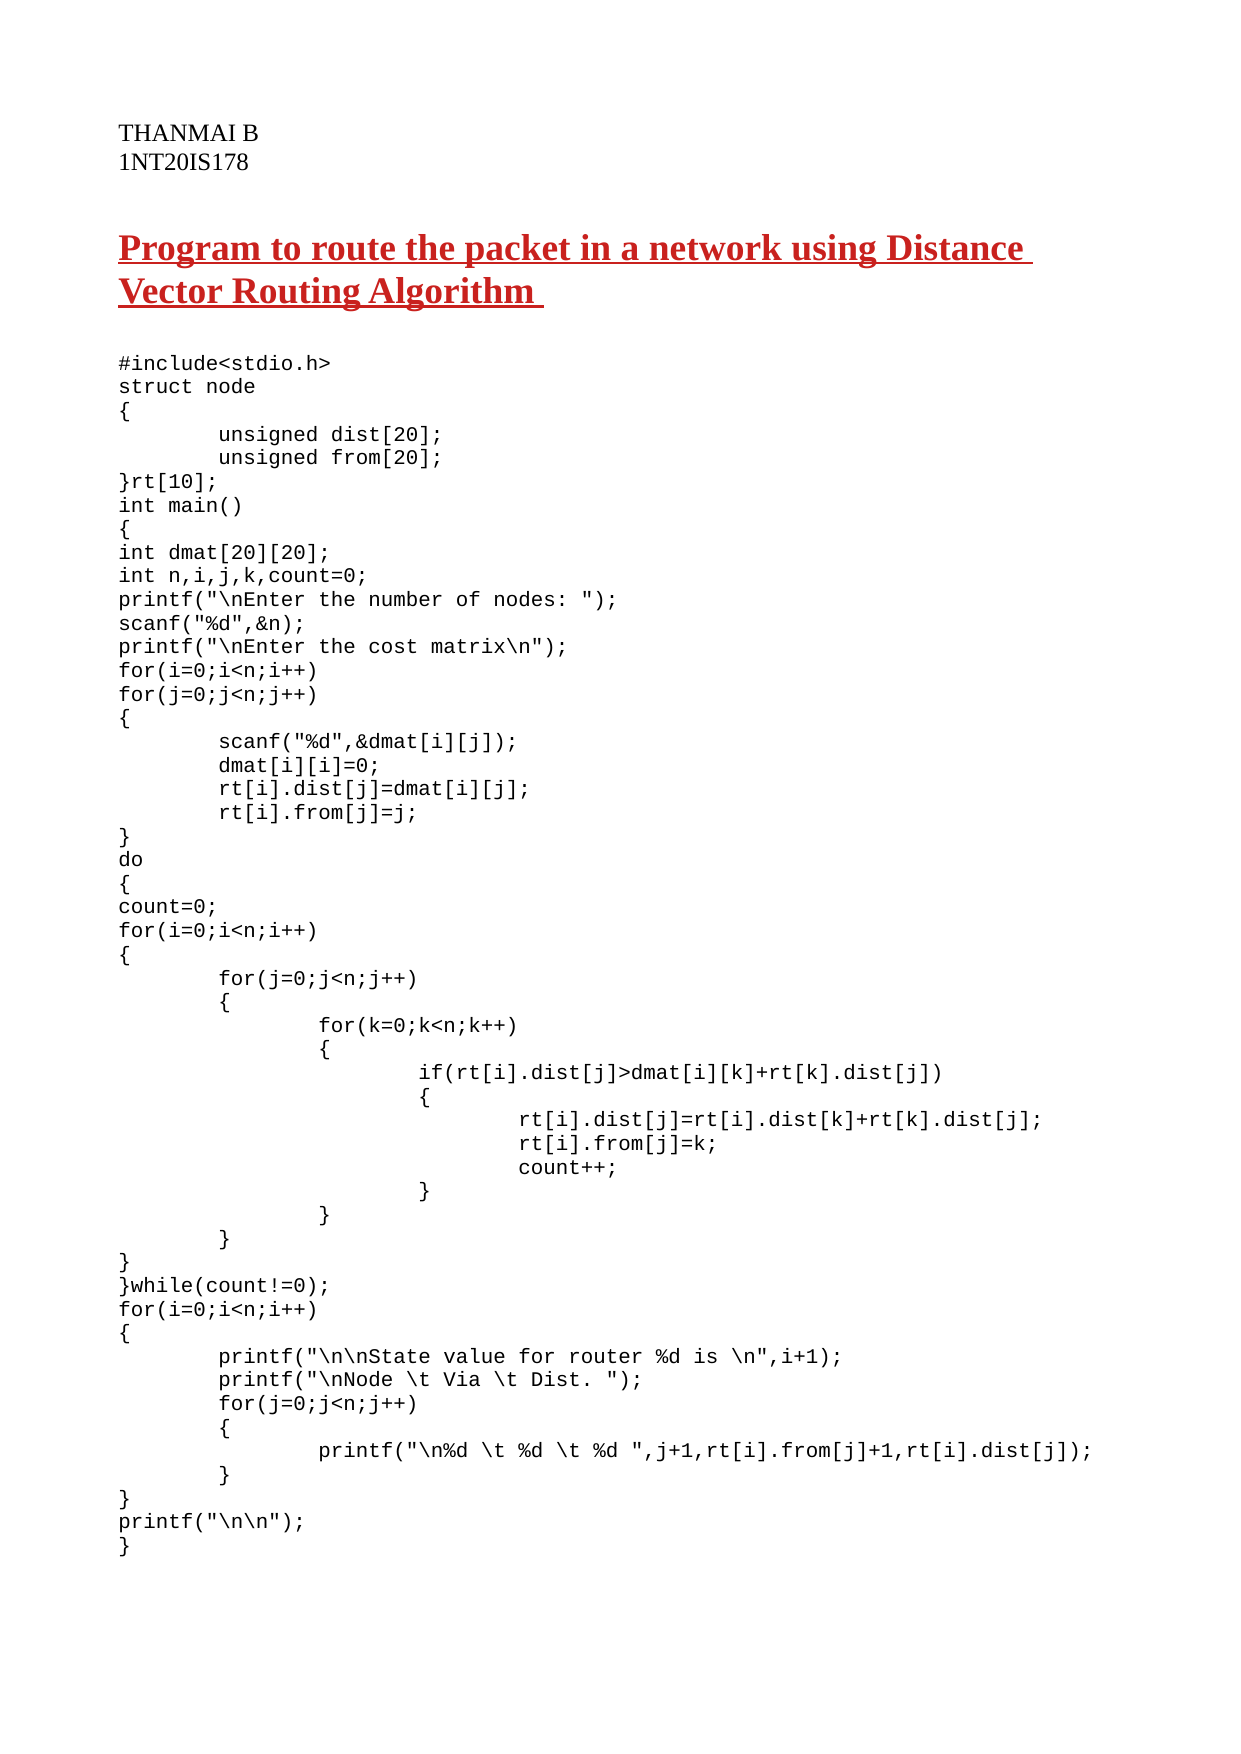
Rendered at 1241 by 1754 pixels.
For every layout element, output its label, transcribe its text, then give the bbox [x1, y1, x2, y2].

text int dmat[20][20]; [118, 542, 1122, 566]
text } [118, 1204, 1122, 1228]
text rt[i].from[j]=j; [118, 802, 1122, 826]
text int n,i,j,k,count=0; [118, 566, 1122, 589]
text { [118, 707, 1122, 731]
text { [118, 944, 1122, 967]
text { [118, 1038, 1122, 1062]
text rt[i].dist[j]=rt[i].dist[k]+rt[k].dist[j]; [118, 1109, 1122, 1133]
subtitle Program to route the packet in a network using Distance Vector Routing Algorithm [118, 225, 1122, 311]
text int main() [118, 494, 1122, 518]
text }rt[10]; [118, 471, 1122, 494]
text { [118, 991, 1122, 1015]
text printf("\n%d \t %d \t %d ",j+1,rt[i].from[j]+1,rt[i].dist[j]); [118, 1440, 1122, 1464]
text scanf("%d",&n); [118, 613, 1122, 636]
text { [118, 518, 1122, 542]
text rt[i].from[j]=k; [118, 1133, 1122, 1157]
text dmat[i][i]=0; [118, 755, 1122, 778]
text { [118, 1322, 1122, 1346]
text for(j=0;j<n;j++) [118, 1393, 1122, 1417]
text do [118, 849, 1122, 873]
text for(j=0;j<n;j++) [118, 684, 1122, 707]
text } [118, 1488, 1122, 1511]
text count++; [118, 1157, 1122, 1180]
text for(i=0;i<n;i++) [118, 660, 1122, 684]
text for(i=0;i<n;i++) [118, 920, 1122, 944]
text rt[i].dist[j]=dmat[i][j]; [118, 778, 1122, 802]
text unsigned dist[20]; [118, 424, 1122, 447]
text printf("\n\nState value for router %d is \n",i+1); [118, 1346, 1122, 1369]
text } [118, 1228, 1122, 1251]
text { [118, 873, 1122, 897]
text printf("\n\n"); [118, 1511, 1122, 1535]
text THANMAI B [118, 118, 1122, 147]
text if(rt[i].dist[j]>dmat[i][k]+rt[k].dist[j]) [118, 1062, 1122, 1086]
text #include<stdio.h> [118, 353, 1122, 376]
text } [118, 1535, 1122, 1559]
text }while(count!=0); [118, 1275, 1122, 1298]
text { [118, 1086, 1122, 1109]
text printf("\nEnter the cost matrix\n"); [118, 636, 1122, 660]
text printf("\nNode \t Via \t Dist. "); [118, 1369, 1122, 1393]
text count=0; [118, 897, 1122, 920]
text } [118, 1464, 1122, 1488]
text } [118, 826, 1122, 849]
text for(i=0;i<n;i++) [118, 1298, 1122, 1322]
text { [118, 400, 1122, 424]
text for(j=0;j<n;j++) [118, 967, 1122, 991]
text struct node [118, 376, 1122, 400]
text 1NT20IS178 [118, 147, 1122, 176]
text scanf("%d",&dmat[i][j]); [118, 731, 1122, 755]
text unsigned from[20]; [118, 447, 1122, 471]
text { [118, 1417, 1122, 1440]
text printf("\nEnter the number of nodes: "); [118, 589, 1122, 613]
text for(k=0;k<n;k++) [118, 1015, 1122, 1038]
text } [118, 1180, 1122, 1204]
text } [118, 1251, 1122, 1275]
